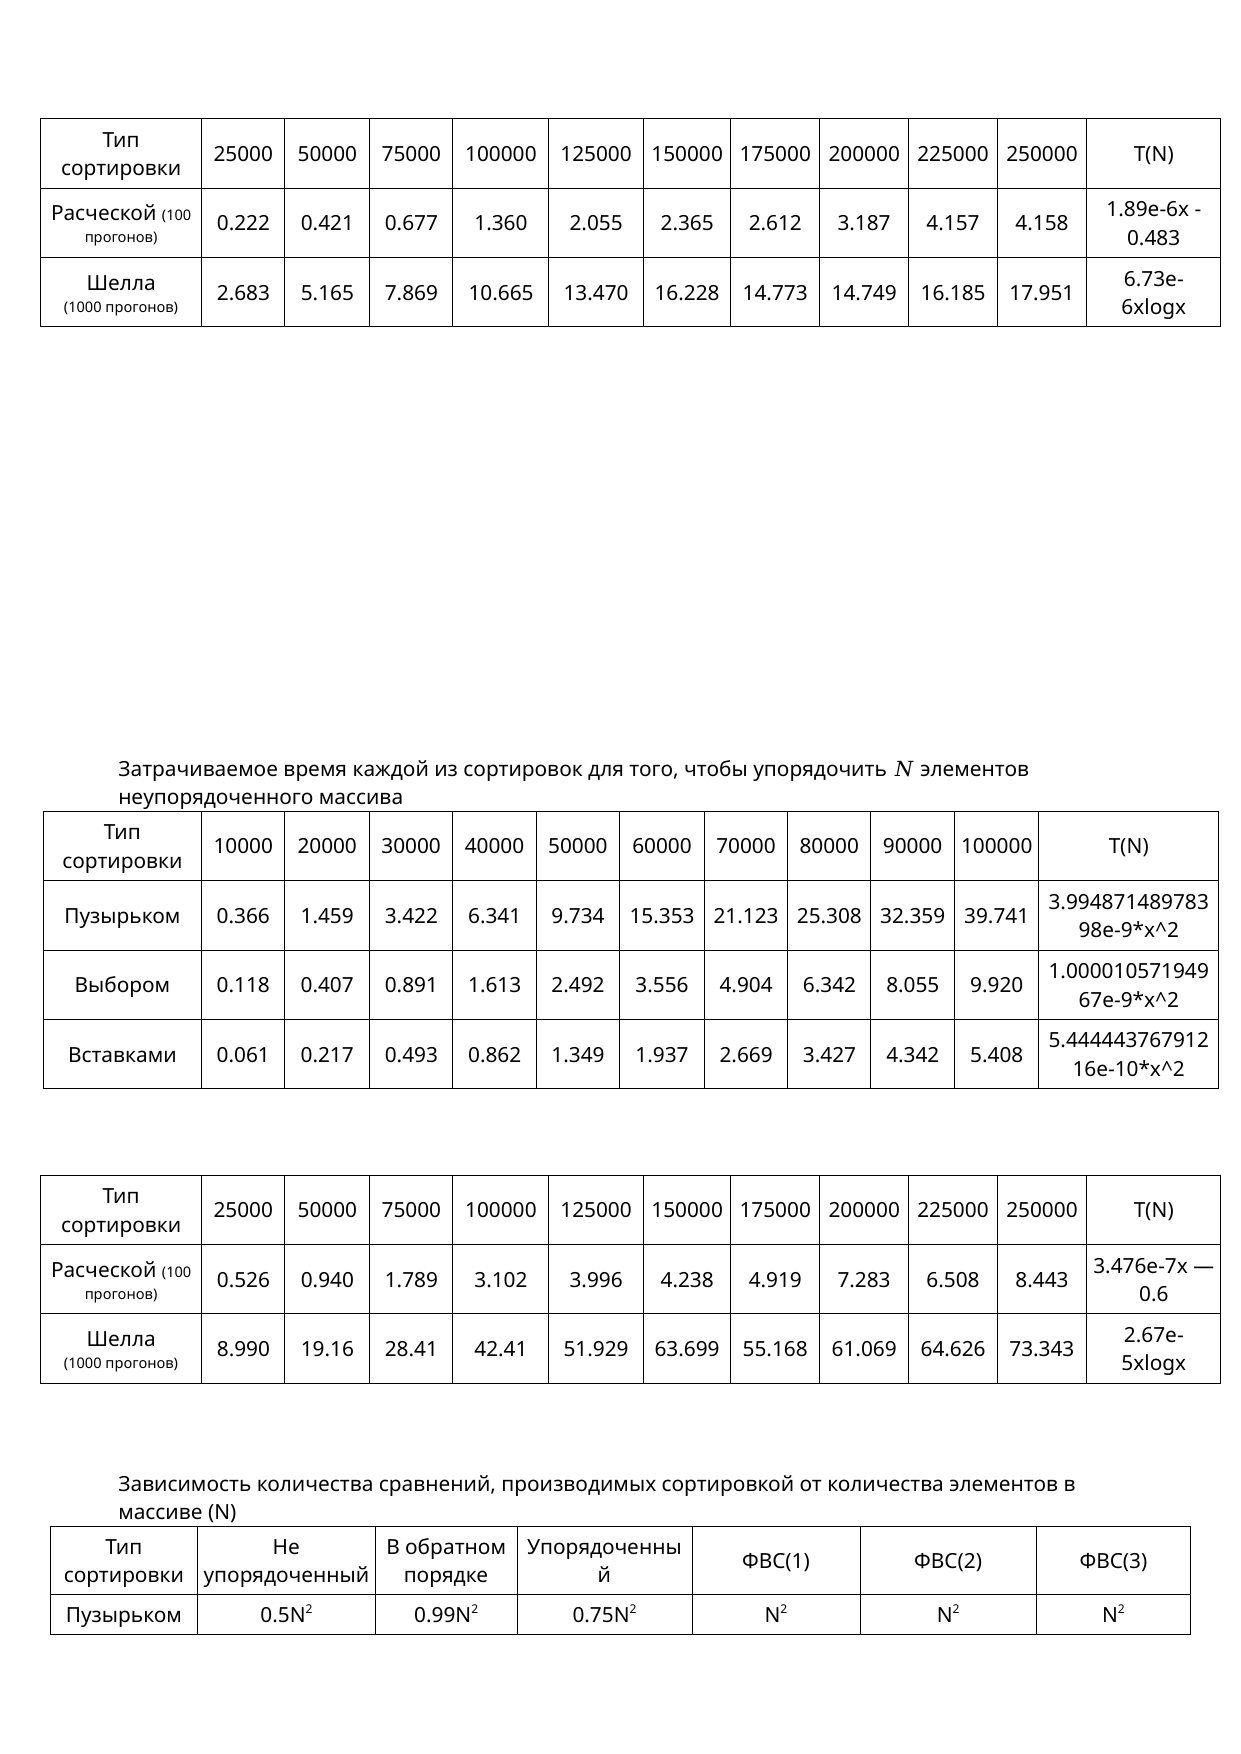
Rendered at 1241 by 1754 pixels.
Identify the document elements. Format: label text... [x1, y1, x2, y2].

table_cell 6.508 [909, 1245, 997, 1313]
table_cell 1.89e-6x - 0.483 [1087, 189, 1220, 257]
table_cell 0.677 [370, 189, 452, 257]
table_cell 4.238 [644, 1245, 730, 1313]
table_cell 2.612 [731, 189, 819, 257]
table_cell Пузырьком [44, 881, 201, 949]
table_cell 0.118 [202, 951, 284, 1019]
table_cell 2.055 [549, 189, 643, 257]
table_header 200000 [820, 1176, 908, 1244]
table_header 225000 [909, 1176, 997, 1244]
table_cell 10.665 [453, 258, 548, 326]
table_cell N2 [861, 1595, 1036, 1634]
table_header 75000 [370, 119, 452, 187]
table_header 250000 [998, 119, 1086, 187]
table_cell 0.526 [202, 1245, 284, 1313]
table_cell 3.476e-7x — 0.6 [1087, 1245, 1220, 1313]
table_cell 32.359 [871, 881, 954, 949]
table_header 60000 [620, 812, 704, 880]
table_header 150000 [644, 119, 730, 187]
table_header ФВС(3) [1037, 1527, 1190, 1594]
table_cell 17.951 [998, 258, 1086, 326]
table_cell Выбором [44, 951, 201, 1019]
table_header 75000 [370, 1176, 452, 1244]
table_cell 16.185 [909, 258, 997, 326]
table_header Тип сортировки [41, 1176, 201, 1244]
table_header Т(N) [1087, 1176, 1220, 1244]
table_header 10000 [202, 812, 284, 880]
table_cell 6.342 [788, 951, 870, 1019]
table_cell 14.749 [820, 258, 908, 326]
table_cell 3.102 [453, 1245, 548, 1313]
table_header 80000 [788, 812, 870, 880]
table_header Т(N) [1039, 812, 1218, 880]
table_cell 0.061 [202, 1020, 284, 1088]
table_cell 2.365 [644, 189, 730, 257]
table_cell 3.996 [549, 1245, 643, 1313]
table_header 100000 [453, 119, 548, 187]
table_header 50000 [537, 812, 619, 880]
table_cell 3.556 [620, 951, 704, 1019]
table_cell 51.929 [549, 1314, 643, 1383]
table_cell 64.626 [909, 1314, 997, 1383]
table_cell 2.683 [202, 258, 284, 326]
table_cell 2.67e-5xlogx [1087, 1314, 1220, 1383]
table_cell Шелла (1000 прогонов) [41, 1314, 201, 1383]
table_header 125000 [549, 1176, 643, 1244]
table_cell 5.408 [955, 1020, 1038, 1088]
table_cell 6.341 [453, 881, 536, 949]
table_cell 9.734 [537, 881, 619, 949]
table_cell 4.157 [909, 189, 997, 257]
table_cell 2.492 [537, 951, 619, 1019]
table_cell 3.187 [820, 189, 908, 257]
table_cell 19.16 [285, 1314, 369, 1383]
table_cell 1.00001057194967e-9*x^2 [1039, 951, 1218, 1019]
table_header 70000 [705, 812, 787, 880]
table_cell 8.990 [202, 1314, 284, 1383]
table_cell 21.123 [705, 881, 787, 949]
table_cell 4.342 [871, 1020, 954, 1088]
table_header 40000 [453, 812, 536, 880]
table_cell 1.360 [453, 189, 548, 257]
table_cell 1.789 [370, 1245, 452, 1313]
table_cell 8.055 [871, 951, 954, 1019]
table_header 20000 [285, 812, 369, 880]
table_header Не упорядоченный [198, 1527, 375, 1594]
table_header В обратном порядке [376, 1527, 517, 1594]
text Затрачиваемое время каждой из сортировок для того, чтобы упорядочить 𝑁 элементов неупорядоченного массива [118, 754, 1122, 811]
table_cell 6.73e-6xlogx [1087, 258, 1220, 326]
table_cell 63.699 [644, 1314, 730, 1383]
table_cell 39.741 [955, 881, 1038, 949]
table_header 150000 [644, 1176, 730, 1244]
table_header 90000 [871, 812, 954, 880]
table_cell 4.919 [731, 1245, 819, 1313]
table_header 200000 [820, 119, 908, 187]
table_cell 61.069 [820, 1314, 908, 1383]
table_cell Вставками [44, 1020, 201, 1088]
table_cell N2 [1037, 1595, 1190, 1634]
table_cell 0.862 [453, 1020, 536, 1088]
table_cell 4.904 [705, 951, 787, 1019]
table_header 25000 [202, 119, 284, 187]
table_header 25000 [202, 1176, 284, 1244]
table_cell 8.443 [998, 1245, 1086, 1313]
table_cell 55.168 [731, 1314, 819, 1383]
table_cell 3.99487148978398e-9*x^2 [1039, 881, 1218, 949]
table_header ФВС(1) [693, 1527, 860, 1594]
table_cell 0.366 [202, 881, 284, 949]
table_header Упорядоченный [518, 1527, 692, 1594]
table_header 100000 [955, 812, 1038, 880]
table_cell 1.937 [620, 1020, 704, 1088]
table_cell Пузырьком [51, 1595, 197, 1634]
table_cell 73.343 [998, 1314, 1086, 1383]
table_cell Расческой (100 прогонов) [41, 189, 201, 257]
table_header ФВС(2) [861, 1527, 1036, 1594]
table_cell 0.407 [285, 951, 369, 1019]
table_cell 4.158 [998, 189, 1086, 257]
table_cell 13.470 [549, 258, 643, 326]
table_cell 5.44444376791216e-10*x^2 [1039, 1020, 1218, 1088]
table_header 100000 [453, 1176, 548, 1244]
table_cell 0.940 [285, 1245, 369, 1313]
table_cell Шелла (1000 прогонов) [41, 258, 201, 326]
table_header 30000 [370, 812, 452, 880]
table_cell 15.353 [620, 881, 704, 949]
table_cell 7.283 [820, 1245, 908, 1313]
table_cell 3.427 [788, 1020, 870, 1088]
table_header Тип сортировки [41, 119, 201, 187]
table_cell 0.99N2 [376, 1595, 517, 1634]
table_cell 28.41 [370, 1314, 452, 1383]
table_cell 5.165 [285, 258, 369, 326]
table_cell 16.228 [644, 258, 730, 326]
table_header 225000 [909, 119, 997, 187]
table_cell 0.5N2 [198, 1595, 375, 1634]
table_cell Расческой (100 прогонов) [41, 1245, 201, 1313]
table_cell 0.222 [202, 189, 284, 257]
table_cell 1.459 [285, 881, 369, 949]
table_header Тип сортировки [51, 1527, 197, 1594]
table_header Тип сортировки [44, 812, 201, 880]
table_cell 7.869 [370, 258, 452, 326]
table_cell 0.493 [370, 1020, 452, 1088]
table_cell 0.75N2 [518, 1595, 692, 1634]
table_header 50000 [285, 119, 369, 187]
table_cell 0.217 [285, 1020, 369, 1088]
table_header 50000 [285, 1176, 369, 1244]
table_cell 9.920 [955, 951, 1038, 1019]
table_cell 42.41 [453, 1314, 548, 1383]
table_header 250000 [998, 1176, 1086, 1244]
table_header 175000 [731, 119, 819, 187]
text Зависимость количества сравнений, производимых сортировкой от количества элементов в массиве (N) [118, 1469, 1122, 1526]
table_cell N2 [693, 1595, 860, 1634]
table_header 175000 [731, 1176, 819, 1244]
table_cell 2.669 [705, 1020, 787, 1088]
table_cell 25.308 [788, 881, 870, 949]
table_cell 0.891 [370, 951, 452, 1019]
table_cell 14.773 [731, 258, 819, 326]
table_cell 0.421 [285, 189, 369, 257]
table_header 125000 [549, 119, 643, 187]
table_cell 1.613 [453, 951, 536, 1019]
table_cell 1.349 [537, 1020, 619, 1088]
table_header Т(N) [1087, 119, 1220, 187]
table_cell 3.422 [370, 881, 452, 949]
